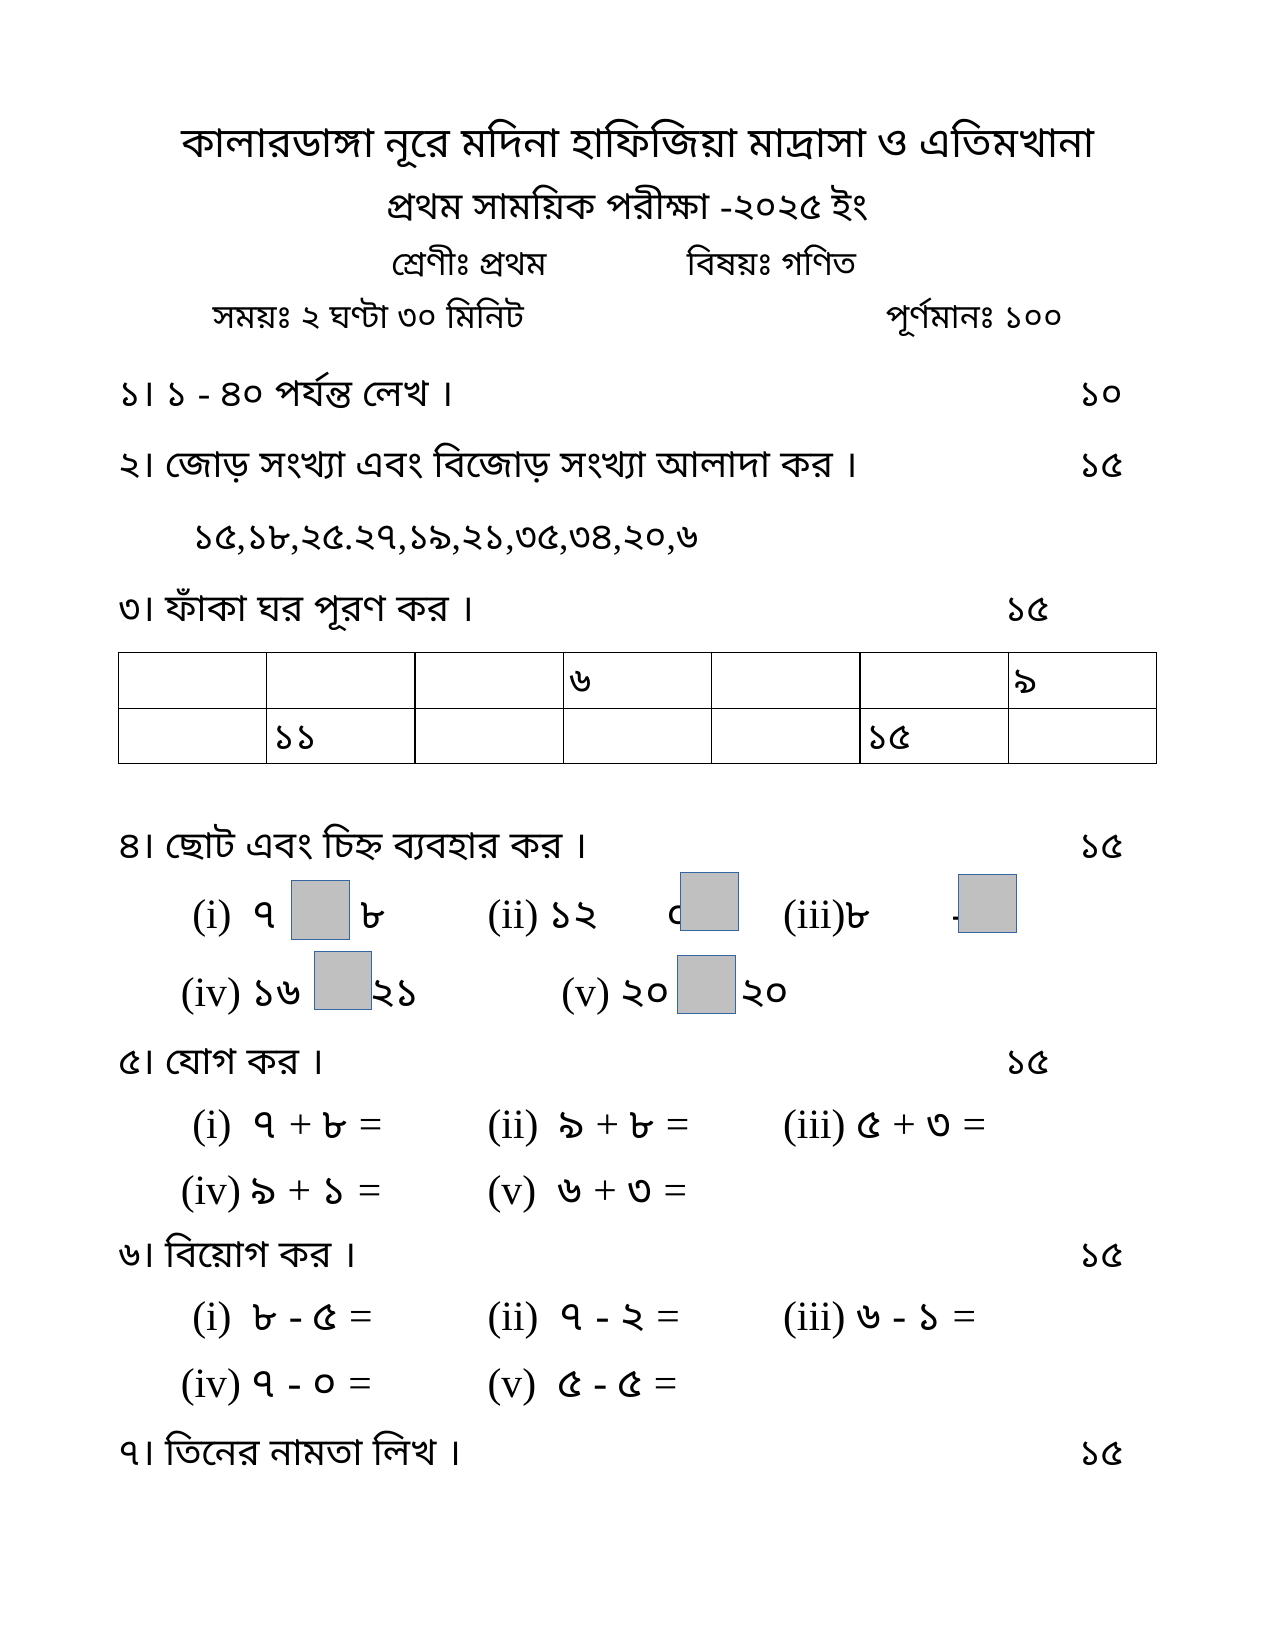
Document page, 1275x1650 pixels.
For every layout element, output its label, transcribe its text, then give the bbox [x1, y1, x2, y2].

text (iv) ৭ - ০ = (v) ৫ - ৫ = [118, 1358, 1157, 1406]
text ১। ১ - ৪০ পর্যন্ত লেখ । ১০ [118, 371, 1157, 414]
text ৮ (ii) ১২ ০ (iii)৮ - ২ [350, 889, 1157, 937]
text ৬। বিয়োগ কর । ১৫ [118, 1232, 1157, 1275]
table_header [416, 653, 563, 707]
table_cell [1009, 709, 1156, 763]
table_cell [564, 709, 711, 763]
table_header [712, 653, 859, 707]
text (i) ৭ [118, 889, 291, 937]
table_cell [712, 709, 859, 763]
text (iv) ৯ + ১ = (v) ৬ + ৩ = [118, 1166, 1157, 1214]
text ১৫,১৮,২৫.২৭,১৯,২১,৩৫,৩৪,২০,৬ [118, 514, 1157, 558]
text (i) ৭ + ৮ = (ii) ৯ + ৮ = (iii) ৫ + ৩ = [118, 1099, 1157, 1147]
table_header [119, 653, 266, 707]
table_cell [416, 709, 563, 763]
text (i) ৮ - ৫ = (ii) ৭ - ২ = (iii) ৬ - ১ = [118, 1292, 1157, 1340]
table_cell [119, 709, 266, 763]
table_header [267, 653, 414, 707]
table_cell ১১ [267, 709, 414, 763]
text ৩। ফাঁকা ঘর পূরণ কর । ১৫ [118, 586, 1157, 629]
table_header ৯ [1009, 653, 1156, 707]
text ৭। তিনের নামতা লিখ । ১৫ [118, 1430, 1157, 1473]
table_header [861, 653, 1008, 707]
text ২। জোড় সংখ্যা এবং বিজোড় সংখ্যা আলাদা কর । ১৫ [118, 443, 1157, 486]
table_cell ১৫ [861, 709, 1008, 763]
text ৪। ছোট এবং চিহ্ন ব্যবহার কর । ১৫ [118, 823, 1157, 867]
text (iv) ১৬ ২১ (v) ২০ ২০ [118, 967, 1157, 1015]
table_header ৬ [564, 653, 711, 707]
text ৫। যোগ কর । ১৫ [118, 1039, 1157, 1083]
